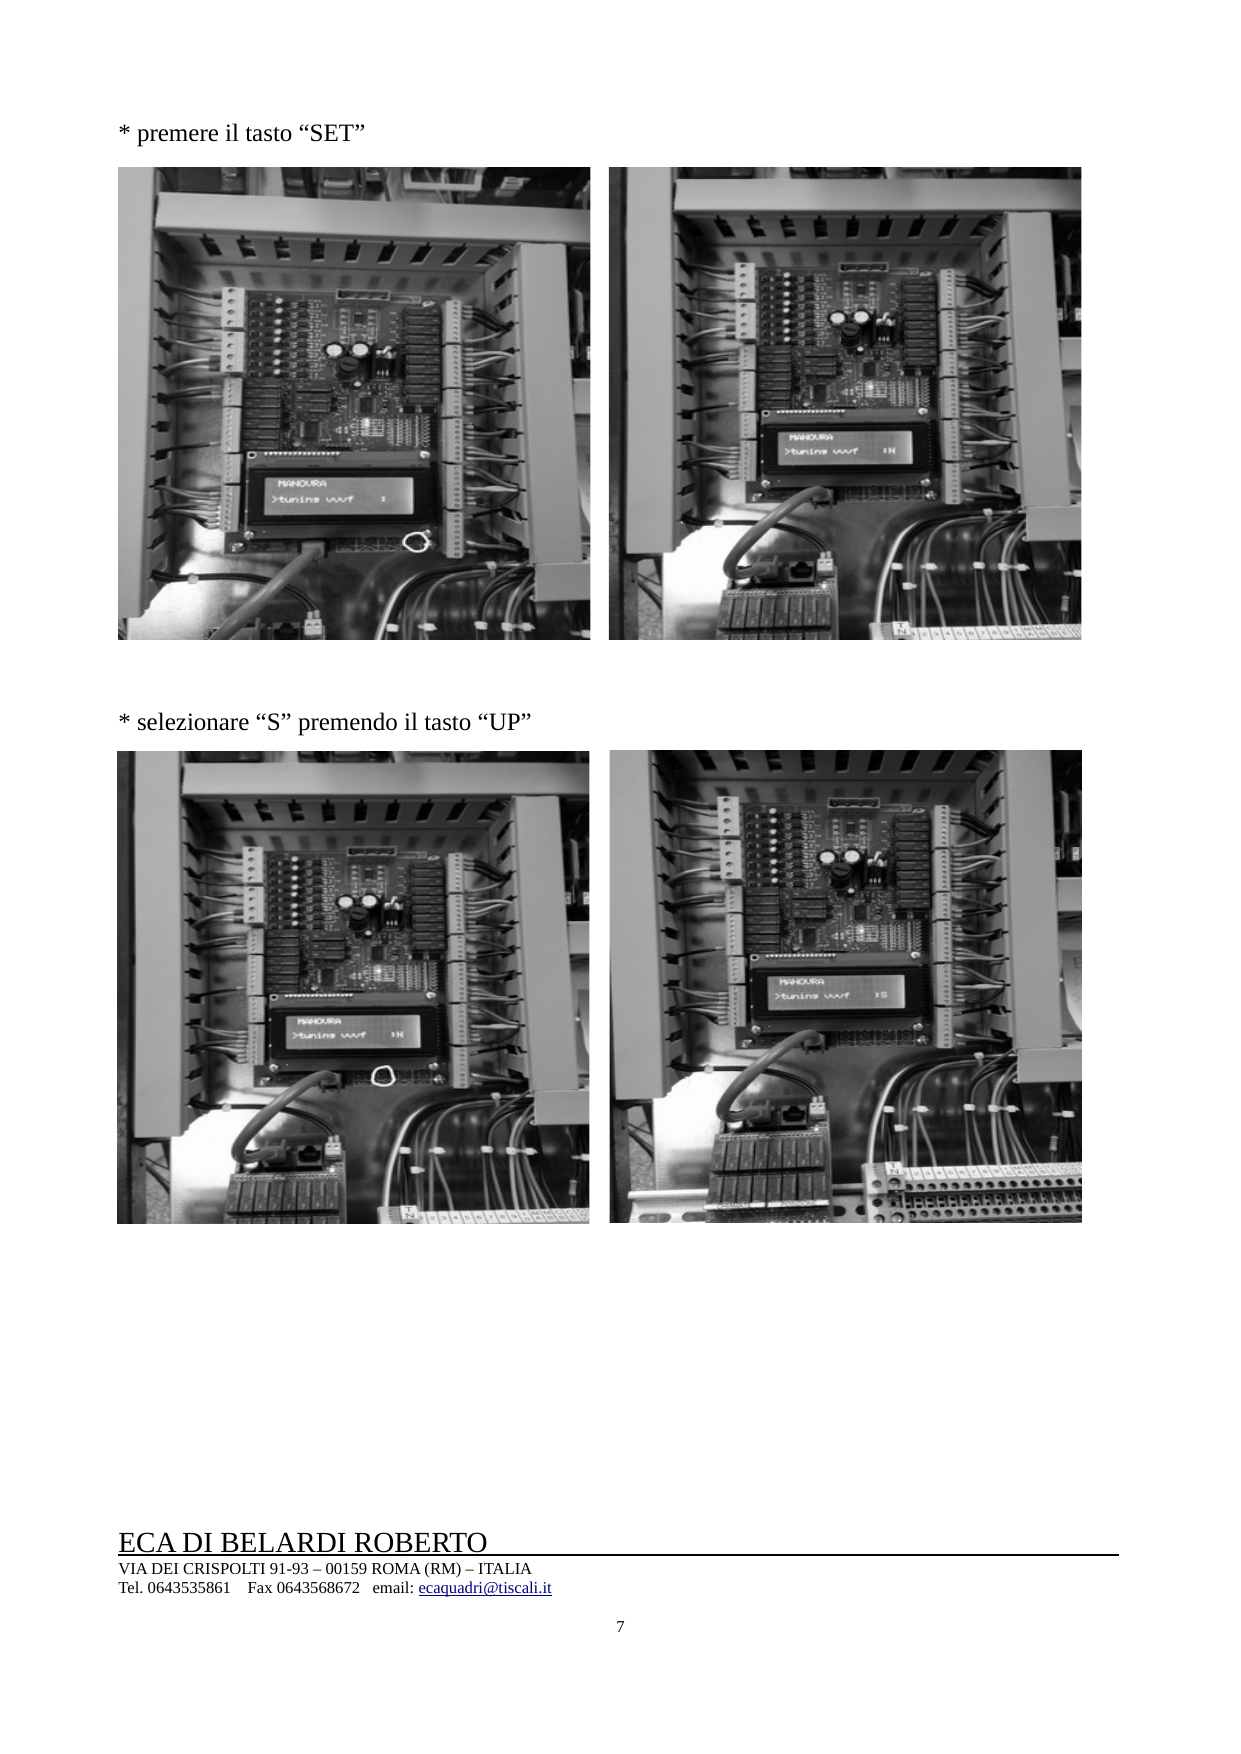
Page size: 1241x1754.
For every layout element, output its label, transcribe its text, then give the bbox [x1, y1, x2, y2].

text * selezionare “S” premendo il tasto “UP” [118, 707, 1122, 736]
text * premere il tasto “SET” [118, 118, 1122, 147]
picture [609, 750, 1082, 1223]
picture [608, 167, 1082, 640]
picture [118, 167, 591, 640]
picture [117, 751, 590, 1224]
